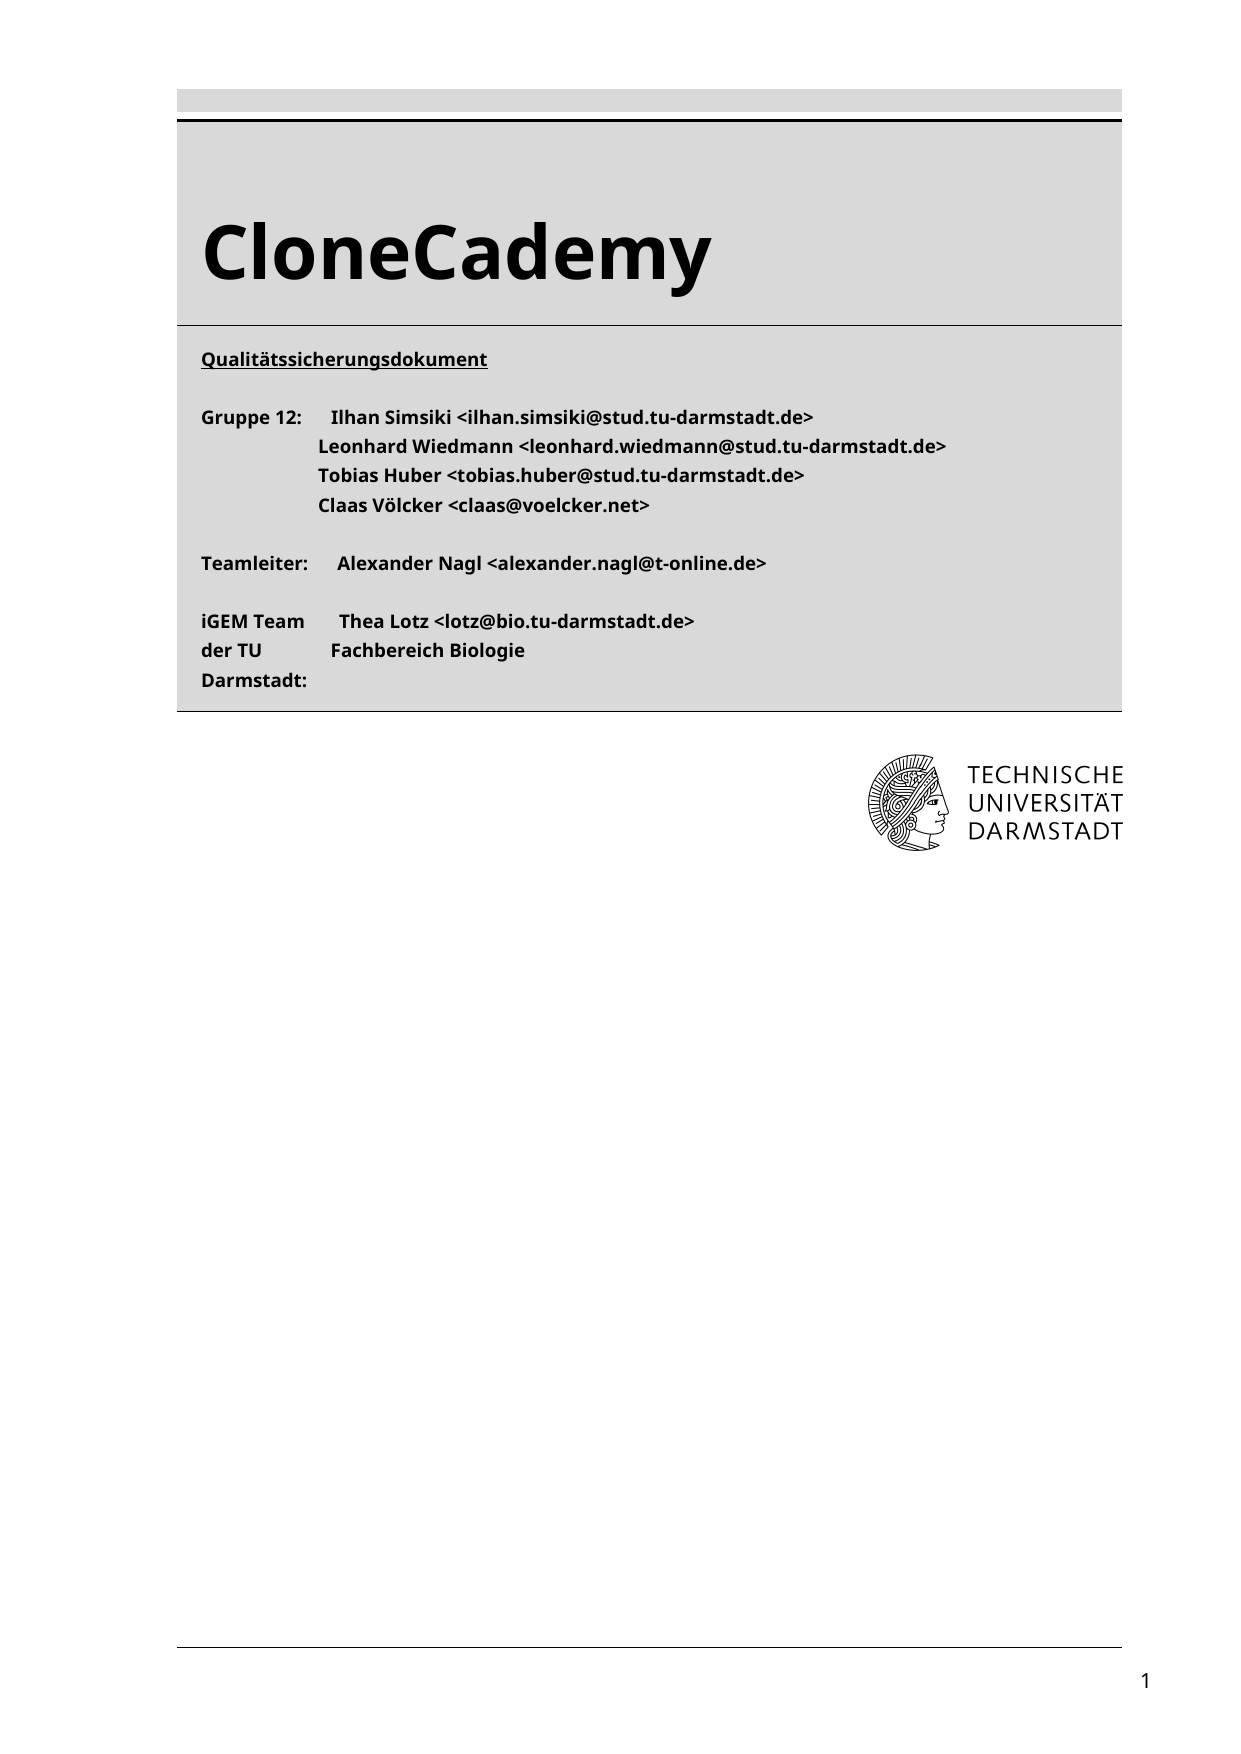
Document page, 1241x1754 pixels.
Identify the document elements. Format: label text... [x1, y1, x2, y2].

table_cell CloneCademy [201, 214, 1122, 296]
table_cell [177, 343, 201, 693]
table_header [177, 122, 201, 214]
table_cell [201, 326, 1122, 343]
table_cell [177, 693, 201, 711]
table_cell [177, 326, 201, 343]
table_cell [201, 296, 1122, 325]
table_cell [177, 296, 201, 325]
table_header [201, 122, 1122, 214]
table_cell [177, 214, 201, 296]
picture [839, 737, 1165, 868]
table_cell Qualitätssicherungsdokument Gruppe 12: Ilhan Simsiki <ilhan.simsiki@stud.tu-darmstadt.de> Leonhard Wiedmann <leonhard.wiedmann@stud.tu-darmstadt.de> Tobias Huber <tobias.huber@stud.tu-darmstadt.de> Claas Völcker <claas@voelcker.net> Teamleiter: Alexander Nagl <alexander.nagl@t-online.de> iGEM Team Thea Lotz <lotz@bio.tu-darmstadt.de> der TU Fachbereich Biologie Darmstadt: [201, 343, 1122, 693]
table_cell [201, 693, 1122, 711]
